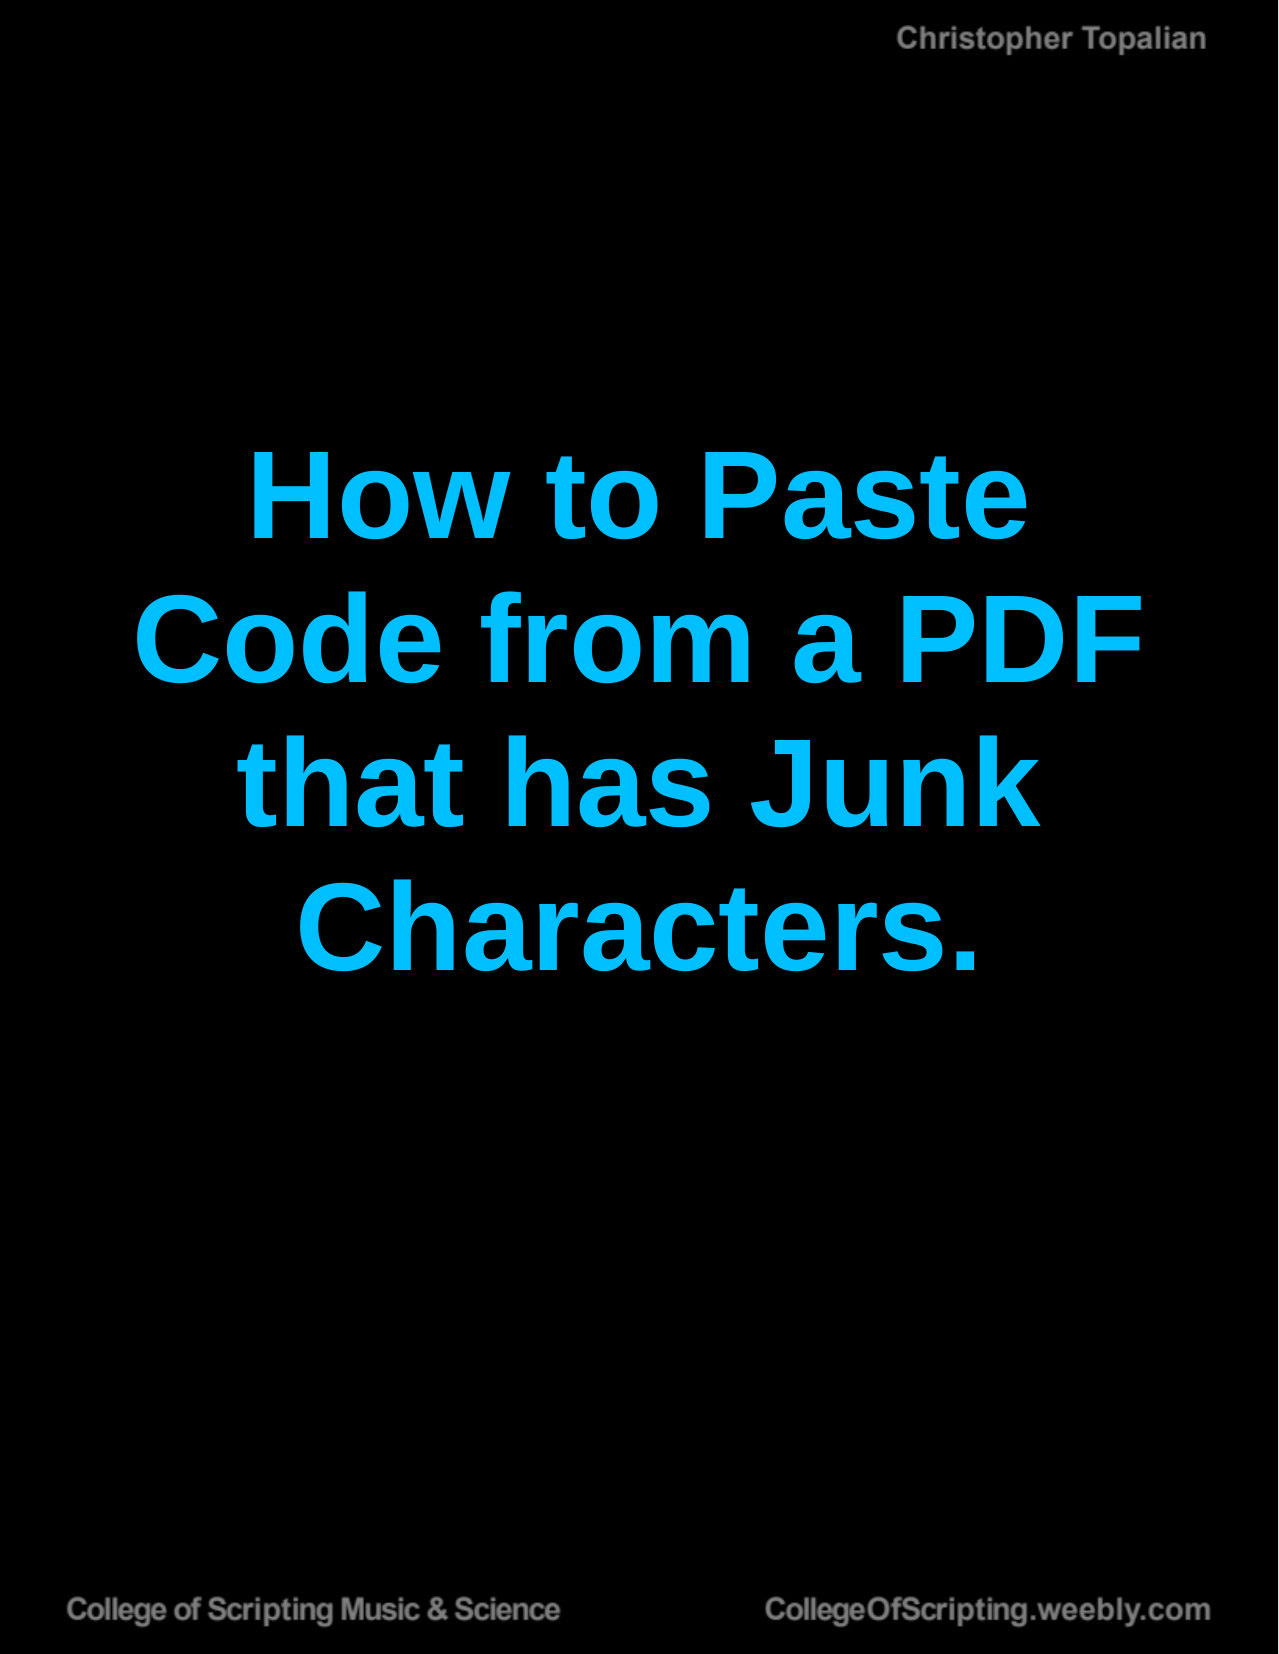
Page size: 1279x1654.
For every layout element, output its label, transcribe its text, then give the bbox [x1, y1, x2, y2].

text How to Paste Code from a PDF [75, 421, 1203, 709]
text that has Junk Characters. [75, 709, 1203, 996]
